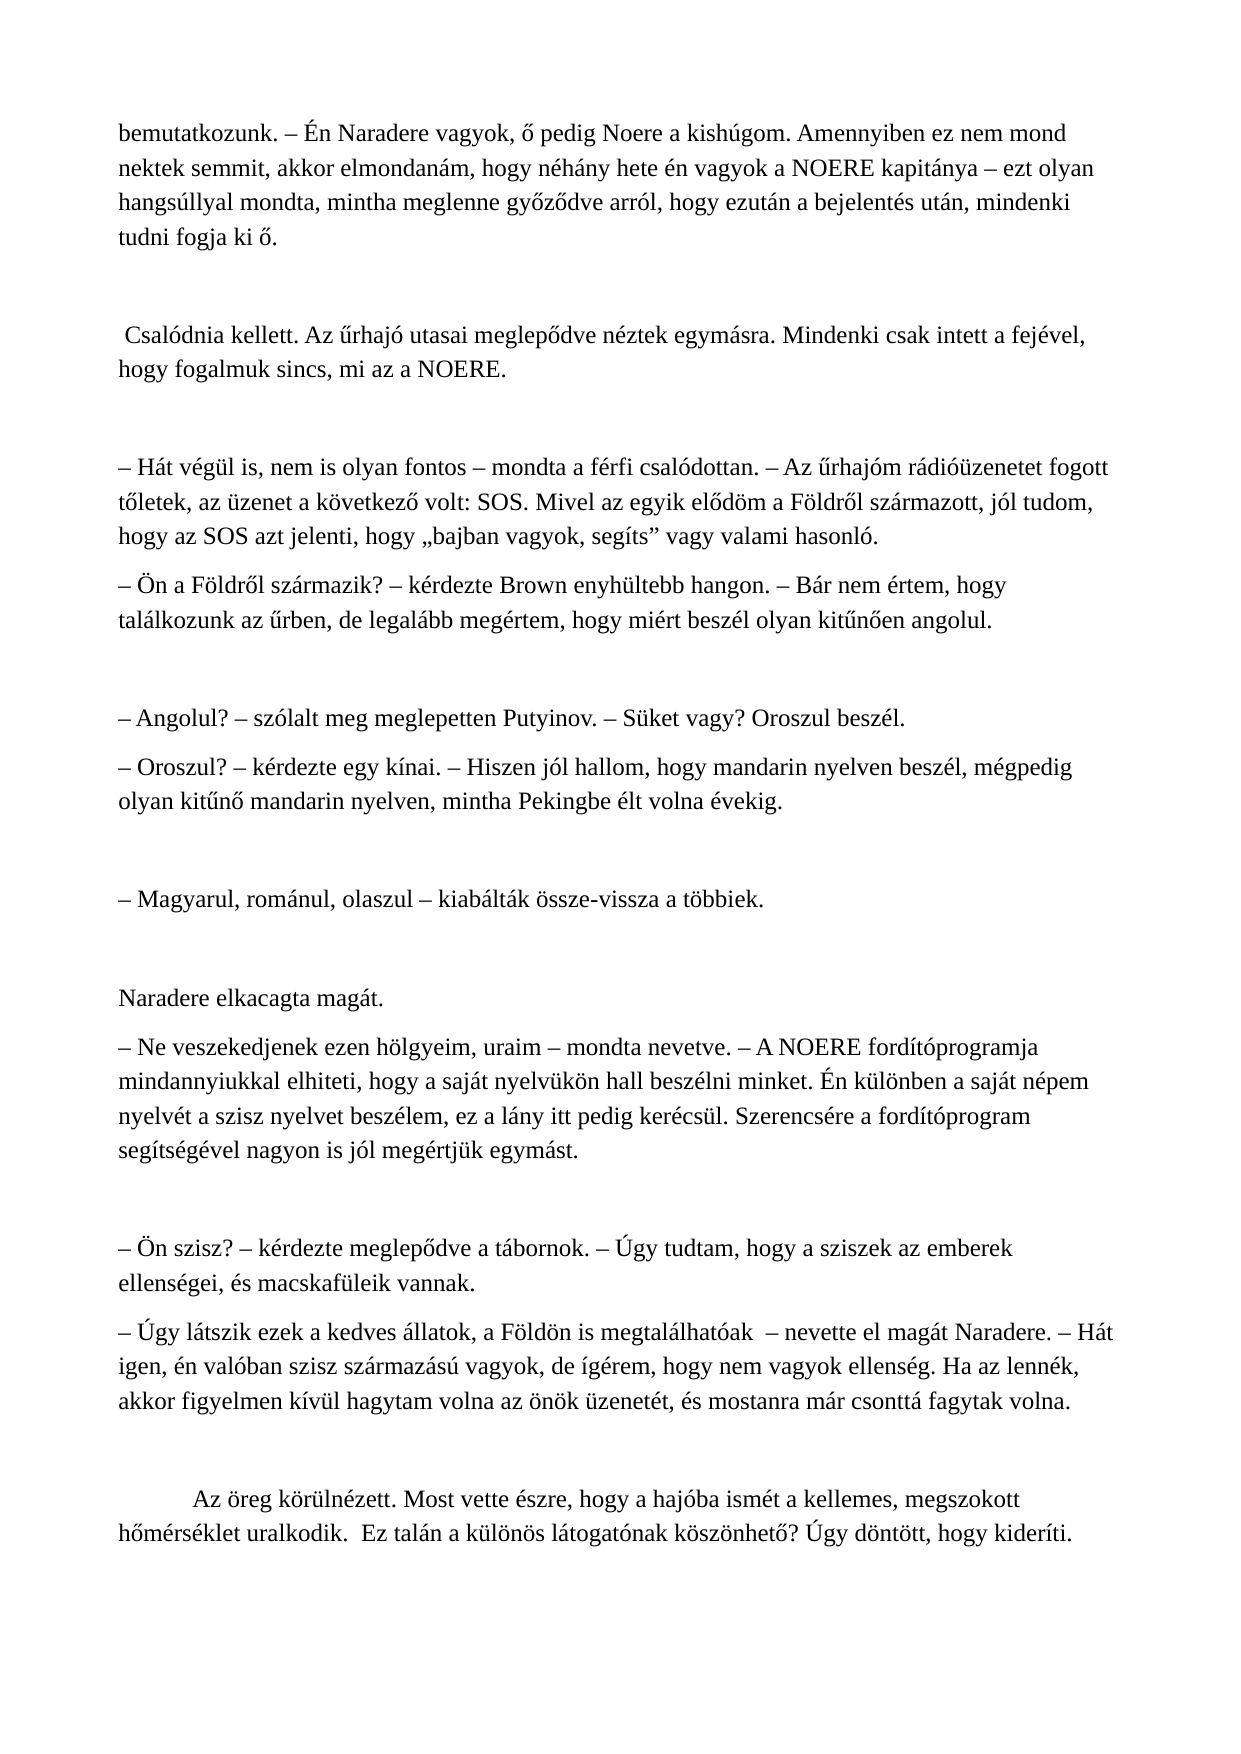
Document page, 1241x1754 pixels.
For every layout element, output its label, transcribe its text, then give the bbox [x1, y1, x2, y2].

text – Úgy látszik ezek a kedves állatok, a Földön is megtalálhatóak – nevette el magát Naradere. – Hát igen, én valóban szisz származású vagyok, de ígérem, hogy nem vagyok ellenség. Ha az lennék, akkor figyelmen kívül hagytam volna az önök üzenetét, és mostanra már csonttá fagytak volna. [118, 1317, 1122, 1414]
text – Angolul? – szólalt meg meglepetten Putyinov. – Süket vagy? Oroszul beszél. [118, 703, 1122, 732]
text – Ön szisz? – kérdezte meglepődve a tábornok. – Úgy tudtam, hogy a sziszek az emberek ellenségei, és macskafüleik vannak. [118, 1233, 1122, 1297]
text – Ne veszekedjenek ezen hölgyeim, uraim – mondta nevetve. – A NOERE fordítóprogramja mindannyiukkal elhiteti, hogy a saját nyelvükön hall beszélni minket. Én különben a saját népem nyelvét a szisz nyelvet beszélem, ez a lány itt pedig kerécsül. Szerencsére a fordítóprogram segítségével nagyon is jól megértjük egymást. [118, 1032, 1122, 1164]
text Csalódnia kellett. Az űrhajó utasai meglepődve néztek egymásra. Mindenki csak intett a fejével, hogy fogalmuk sincs, mi az a NOERE. [118, 320, 1122, 383]
text Az öreg körülnézett. Most vette észre, hogy a hajóba ismét a kellemes, megszokott hőmérséklet uralkodik. Ez talán a különös látogatónak köszönhető? Úgy döntött, hogy kideríti. [118, 1484, 1122, 1547]
text Naradere elkacagta magát. [118, 983, 1122, 1011]
text – Hát végül is, nem is olyan fontos – mondta a férfi csalódottan. – Az űrhajóm rádióüzenetet fogott tőletek, az üzenet a következő volt: SOS. Mivel az egyik elődöm a Földről származott, jól tudom, hogy az SOS azt jelenti, hogy „bajban vagyok, segíts” vagy valami hasonló. [118, 452, 1122, 550]
text – Oroszul? – kérdezte egy kínai. – Hiszen jól hallom, hogy mandarin nyelven beszél, mégpedig olyan kitűnő mandarin nyelven, mintha Pekingbe élt volna évekig. [118, 752, 1122, 815]
text – Ön a Földről származik? – kérdezte Brown enyhültebb hangon. – Bár nem értem, hogy találkozunk az űrben, de legalább megértem, hogy miért beszél olyan kitűnően angolul. [118, 570, 1122, 633]
text bemutatkozunk. – Én Naradere vagyok, ő pedig Noere a kishúgom. Amennyiben ez nem mond nektek semmit, akkor elmondanám, hogy néhány hete én vagyok a NOERE kapitánya – ezt olyan hangsúllyal mondta, mintha meglenne győződve arról, hogy ezután a bejelentés után, mindenki tudni fogja ki ő. [118, 118, 1122, 250]
text – Magyarul, románul, olaszul – kiabálták össze-vissza a többiek. [118, 884, 1122, 913]
